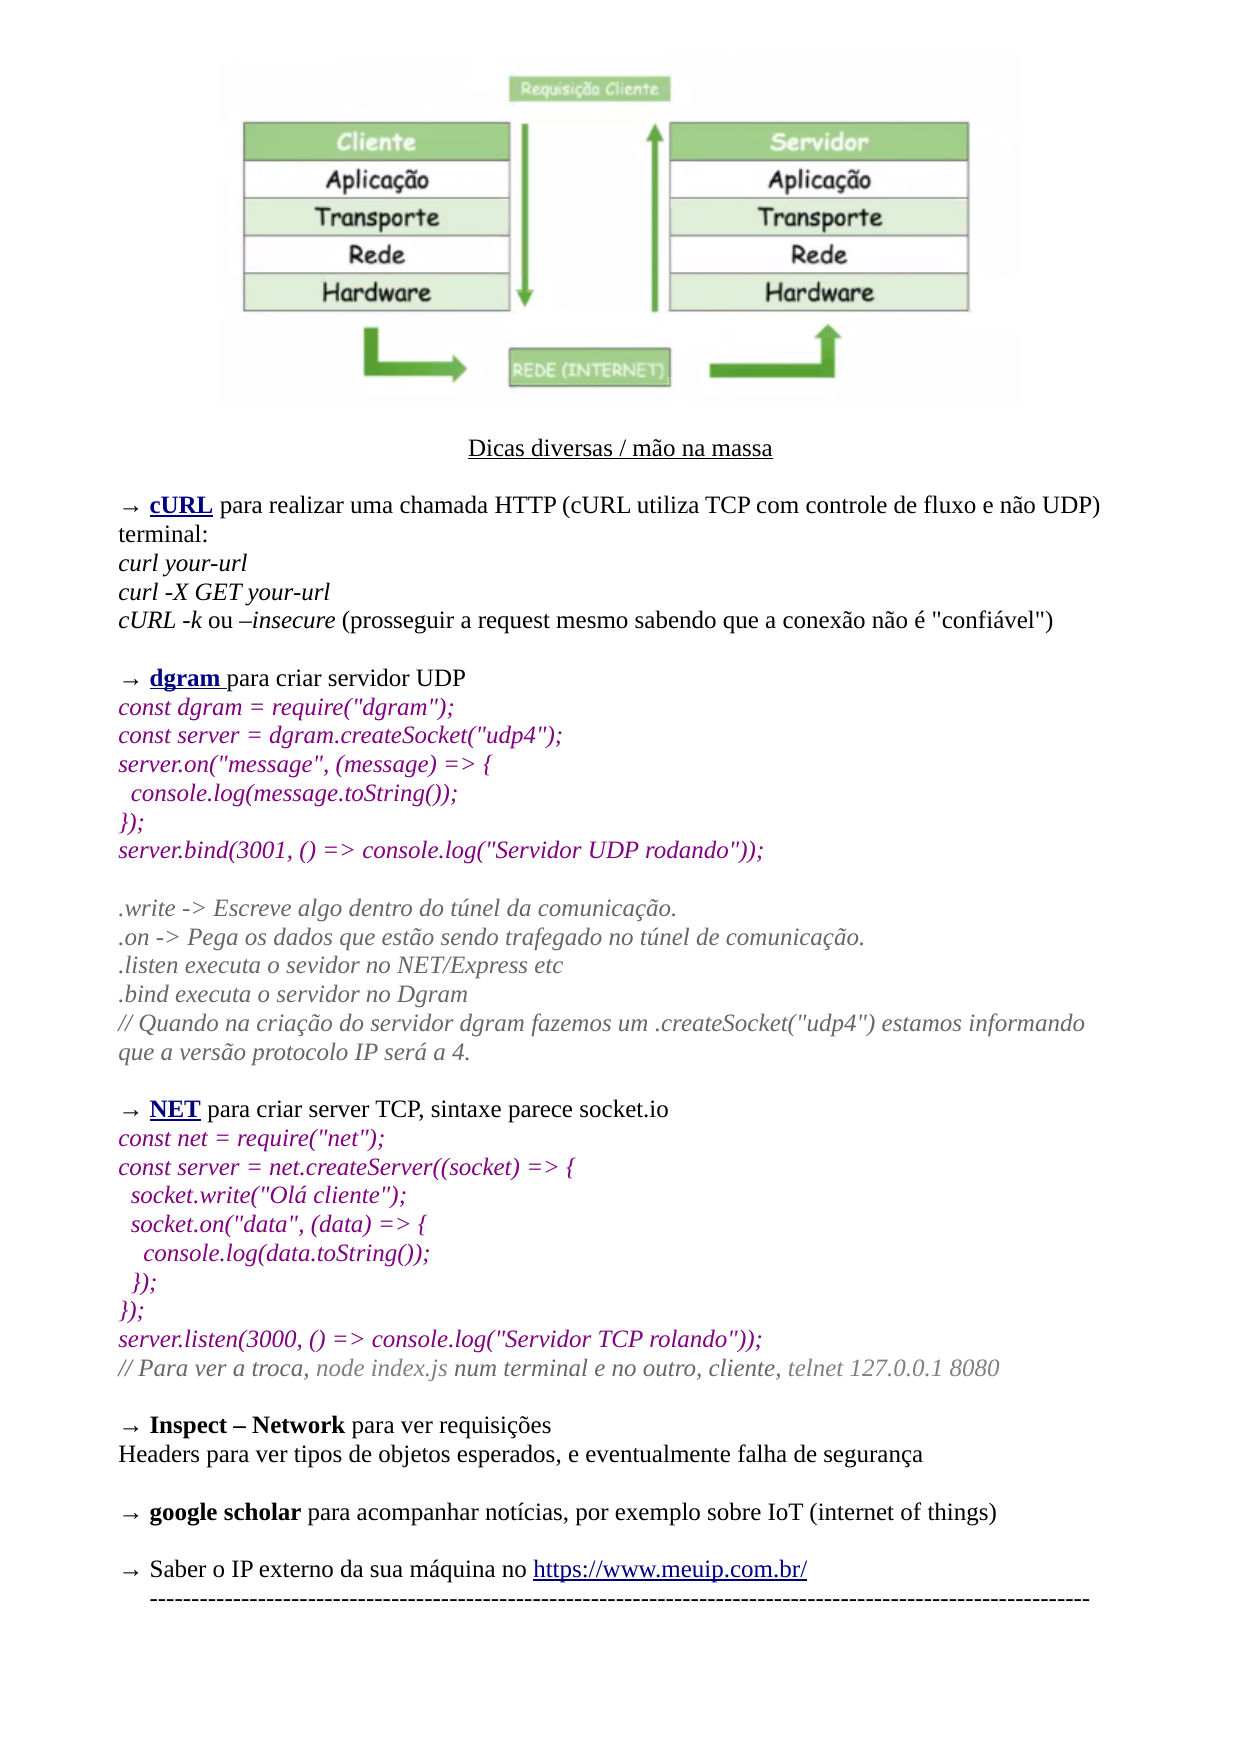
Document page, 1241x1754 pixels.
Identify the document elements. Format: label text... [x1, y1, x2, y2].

text socket.write("Olá cliente"); [118, 1180, 1122, 1209]
text terminal: [118, 519, 1122, 548]
text const server = net.createServer((socket) => { [118, 1152, 1122, 1180]
text Dicas diversas / mão na massa [118, 433, 1122, 462]
text }); [118, 1267, 1122, 1295]
text → dgram para criar servidor UDP [118, 663, 1122, 692]
text .listen executa o sevidor no NET/Express etc [118, 950, 1122, 979]
text const net = require("net"); [118, 1123, 1122, 1152]
text → google scholar para acompanhar notícias, por exemplo sobre IoT (internet of things) [118, 1497, 1122, 1525]
text curl -X GET your-url [118, 577, 1122, 605]
text ----------------------------------------------------------------------------------------------------------------- [118, 1583, 1122, 1612]
text Headers para ver tipos de objetos esperados, e eventualmente falha de segurança [118, 1439, 1122, 1468]
text console.log(data.toString()); [118, 1238, 1122, 1267]
text → cURL para realizar uma chamada HTTP (cURL utiliza TCP com controle de fluxo e não UDP) [118, 490, 1122, 519]
text server.bind(3001, () => console.log("Servidor UDP rodando")); [118, 835, 1122, 864]
picture [217, 52, 1023, 404]
text const server = dgram.createSocket("udp4"); [118, 720, 1122, 749]
text // Para ver a troca, node index.js num terminal e no outro, cliente, telnet 127.0.0.1 8080 [118, 1353, 1122, 1382]
text }); [118, 1295, 1122, 1324]
text cURL -k ou –insecure (prosseguir a request mesmo sabendo que a conexão não é "confiável") [118, 605, 1122, 634]
text .write -> Escreve algo dentro do túnel da comunicação. [118, 893, 1122, 922]
text server.listen(3000, () => console.log("Servidor TCP rolando")); [118, 1324, 1122, 1353]
text curl your-url [118, 548, 1122, 577]
text → Inspect – Network para ver requisições [118, 1410, 1122, 1439]
text console.log(message.toString()); [118, 778, 1122, 807]
text socket.on("data", (data) => { [118, 1209, 1122, 1238]
text .bind executa o servidor no Dgram [118, 979, 1122, 1008]
text → NET para criar server TCP, sintaxe parece socket.io [118, 1094, 1122, 1123]
text .on -> Pega os dados que estão sendo trafegado no túnel de comunicação. [118, 922, 1122, 950]
text }); [118, 807, 1122, 835]
text const dgram = require("dgram"); [118, 692, 1122, 720]
text // Quando na criação do servidor dgram fazemos um .createSocket("udp4") estamos informando que a versão protocolo IP será a 4. [118, 1008, 1122, 1065]
text → Saber o IP externo da sua máquina no https://www.meuip.com.br/ [118, 1554, 1122, 1583]
text server.on("message", (message) => { [118, 749, 1122, 778]
